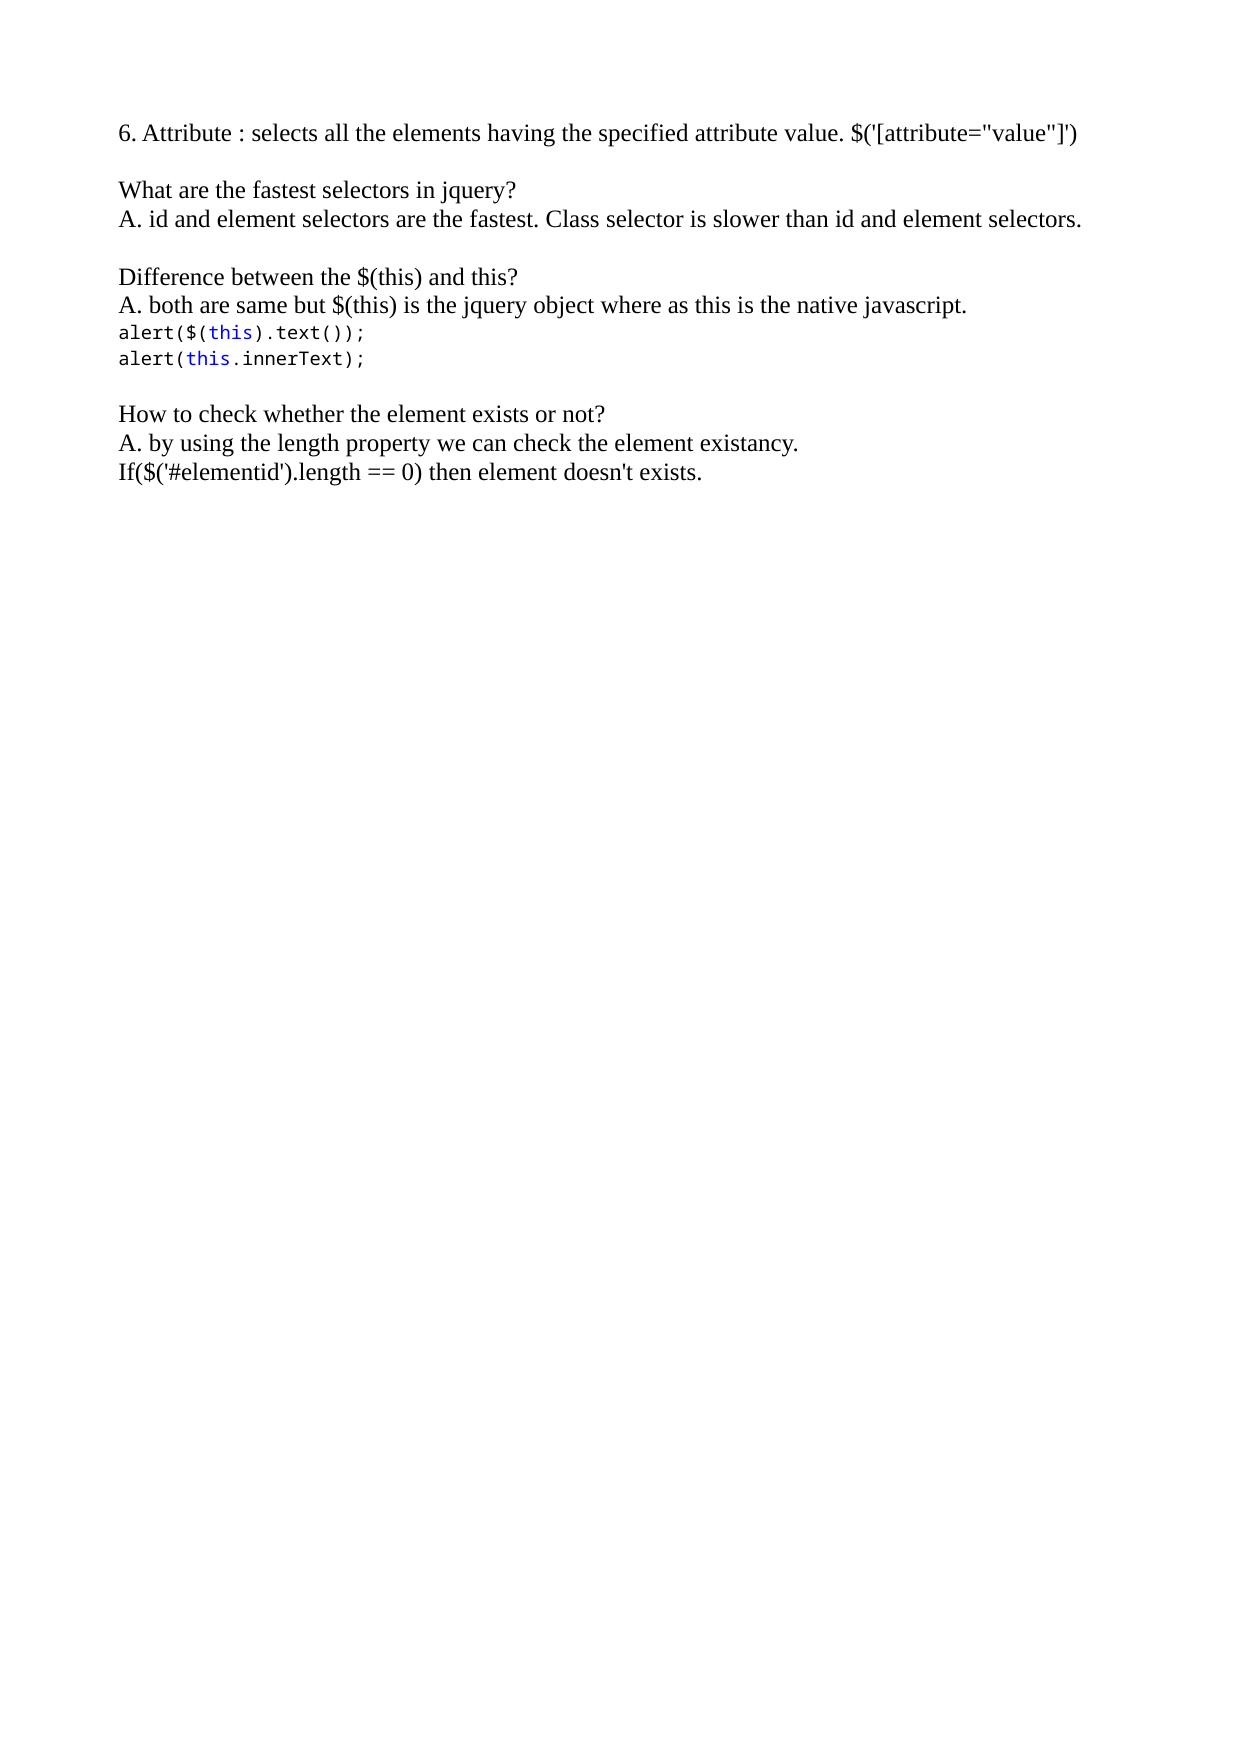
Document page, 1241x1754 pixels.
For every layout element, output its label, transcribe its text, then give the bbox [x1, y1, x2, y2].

text What are the fastest selectors in jquery? [118, 176, 1122, 204]
text alert(this.innerText); [118, 345, 1122, 370]
text A. both are same but $(this) is the jquery object where as this is the native javascript. [118, 291, 1122, 319]
text alert($(this).text()); [118, 319, 1122, 345]
text 6. Attribute : selects all the elements having the specified attribute value. $('[attribute="value"]') [118, 118, 1122, 147]
text If($('#elementid').length == 0) then element doesn't exists. [118, 457, 1122, 485]
text How to check whether the element exists or not? [118, 399, 1122, 428]
text Difference between the $(this) and this? [118, 262, 1122, 291]
text A. by using the length property we can check the element existancy. [118, 428, 1122, 457]
text A. id and element selectors are the fastest. Class selector is slower than id and element selectors. [118, 204, 1122, 233]
